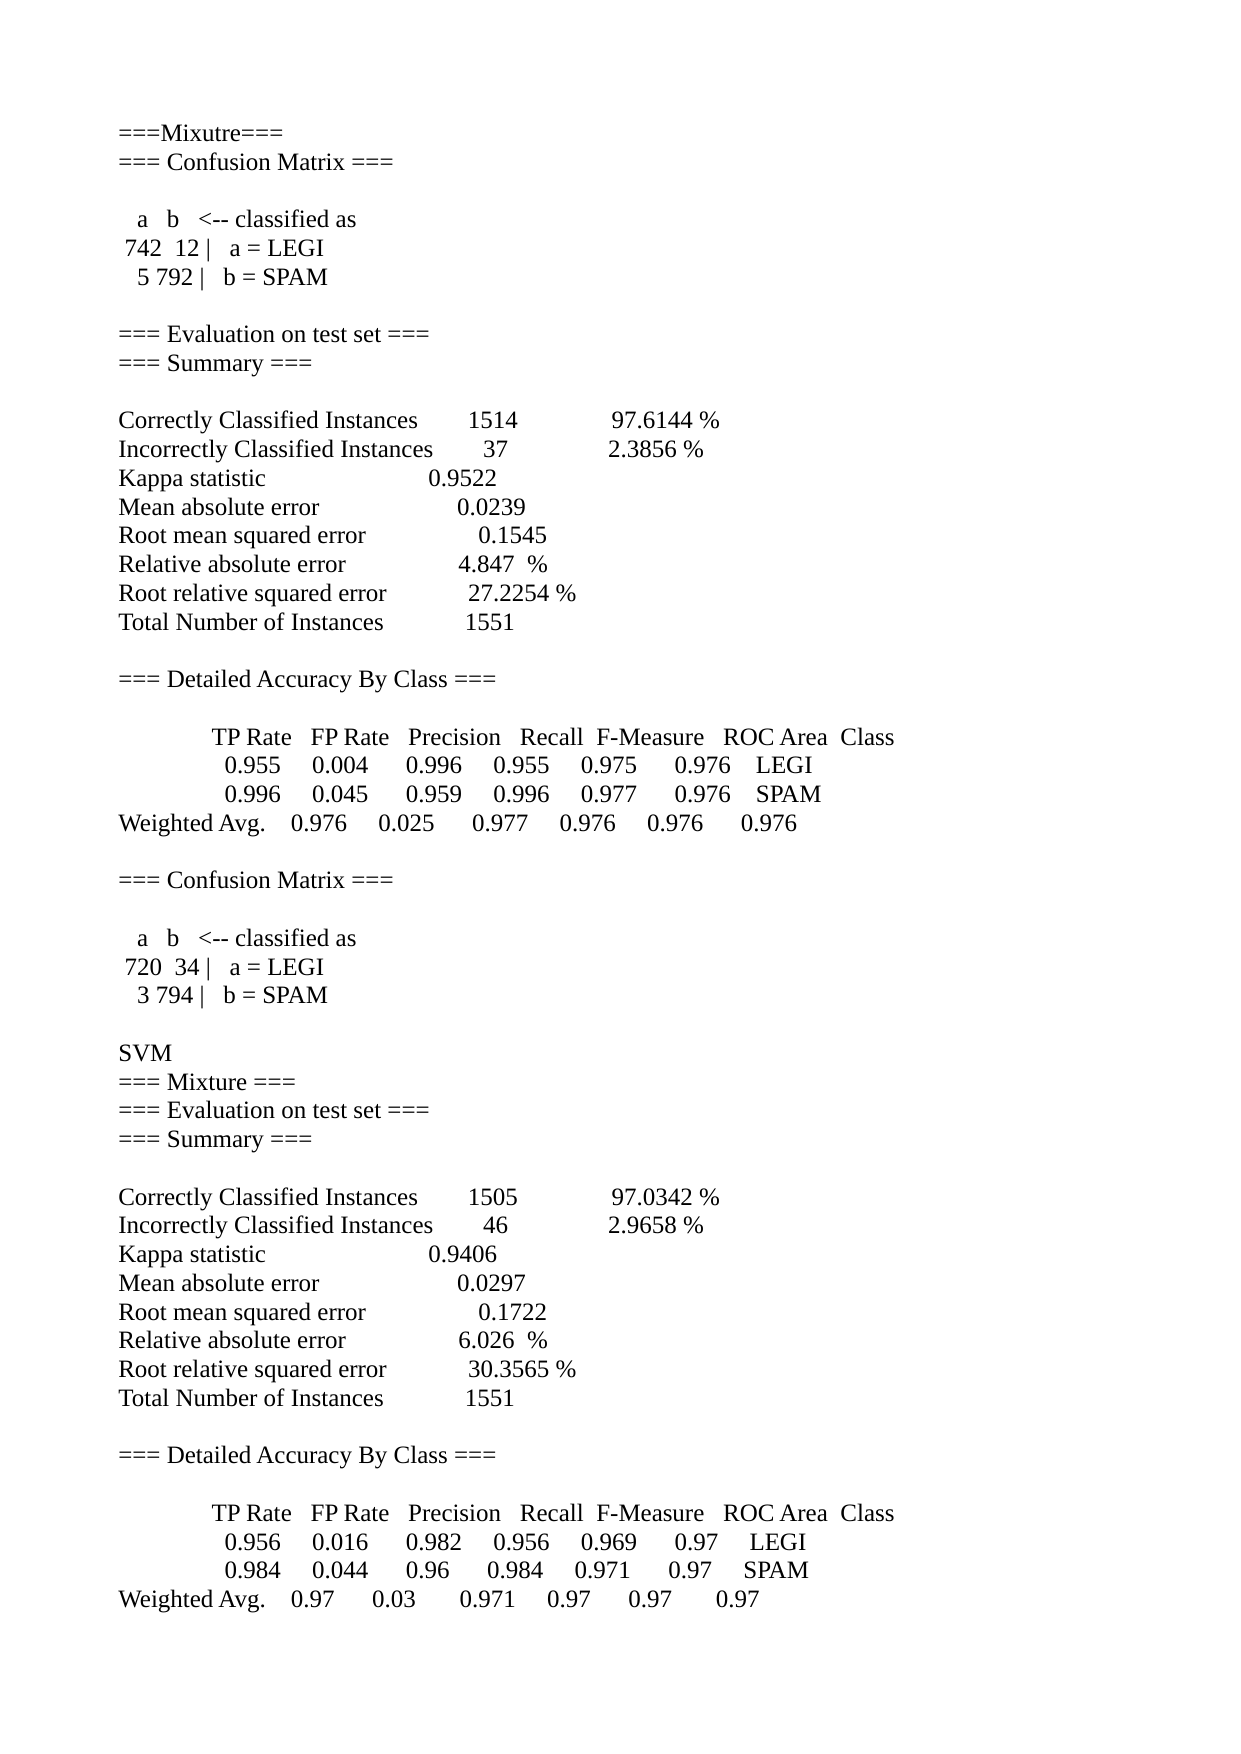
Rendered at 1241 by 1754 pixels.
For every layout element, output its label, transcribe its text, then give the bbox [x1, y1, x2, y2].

text === Confusion Matrix === [118, 147, 1122, 176]
text 5 792 | b = SPAM [118, 262, 1122, 291]
text SVM [118, 1038, 1122, 1067]
text Relative absolute error 4.847 % [118, 549, 1122, 578]
text Root mean squared error 0.1545 [118, 521, 1122, 549]
text a b <-- classified as [118, 923, 1122, 952]
text === Summary === [118, 1124, 1122, 1153]
text Total Number of Instances 1551 [118, 607, 1122, 636]
text 0.955 0.004 0.996 0.955 0.975 0.976 LEGI [118, 751, 1122, 779]
text a b <-- classified as [118, 204, 1122, 233]
text Weighted Avg. 0.97 0.03 0.971 0.97 0.97 0.97 [118, 1584, 1122, 1613]
text === Evaluation on test set === [118, 1096, 1122, 1124]
text 3 794 | b = SPAM [118, 981, 1122, 1009]
text Relative absolute error 6.026 % [118, 1326, 1122, 1354]
text Root relative squared error 30.3565 % [118, 1354, 1122, 1383]
text 742 12 | a = LEGI [118, 233, 1122, 262]
text === Confusion Matrix === [118, 866, 1122, 894]
text Weighted Avg. 0.976 0.025 0.977 0.976 0.976 0.976 [118, 808, 1122, 837]
text 0.996 0.045 0.959 0.996 0.977 0.976 SPAM [118, 779, 1122, 808]
text Kappa statistic 0.9522 [118, 463, 1122, 492]
text Root mean squared error 0.1722 [118, 1297, 1122, 1326]
text Incorrectly Classified Instances 46 2.9658 % [118, 1211, 1122, 1239]
text === Summary === [118, 348, 1122, 377]
text Root relative squared error 27.2254 % [118, 578, 1122, 607]
text TP Rate FP Rate Precision Recall F-Measure ROC Area Class [118, 1498, 1122, 1527]
text === Mixture === [118, 1067, 1122, 1096]
text 0.956 0.016 0.982 0.956 0.969 0.97 LEGI [118, 1527, 1122, 1556]
text Mean absolute error 0.0297 [118, 1268, 1122, 1297]
text Total Number of Instances 1551 [118, 1383, 1122, 1412]
text Correctly Classified Instances 1505 97.0342 % [118, 1182, 1122, 1211]
text === Detailed Accuracy By Class === [118, 1441, 1122, 1469]
text Kappa statistic 0.9406 [118, 1239, 1122, 1268]
text Mean absolute error 0.0239 [118, 492, 1122, 521]
text === Detailed Accuracy By Class === [118, 664, 1122, 693]
text Correctly Classified Instances 1514 97.6144 % [118, 406, 1122, 434]
text 720 34 | a = LEGI [118, 952, 1122, 981]
text 0.984 0.044 0.96 0.984 0.971 0.97 SPAM [118, 1556, 1122, 1584]
text ===Mixutre=== [118, 118, 1122, 147]
text === Evaluation on test set === [118, 319, 1122, 348]
text Incorrectly Classified Instances 37 2.3856 % [118, 434, 1122, 463]
text TP Rate FP Rate Precision Recall F-Measure ROC Area Class [118, 722, 1122, 751]
